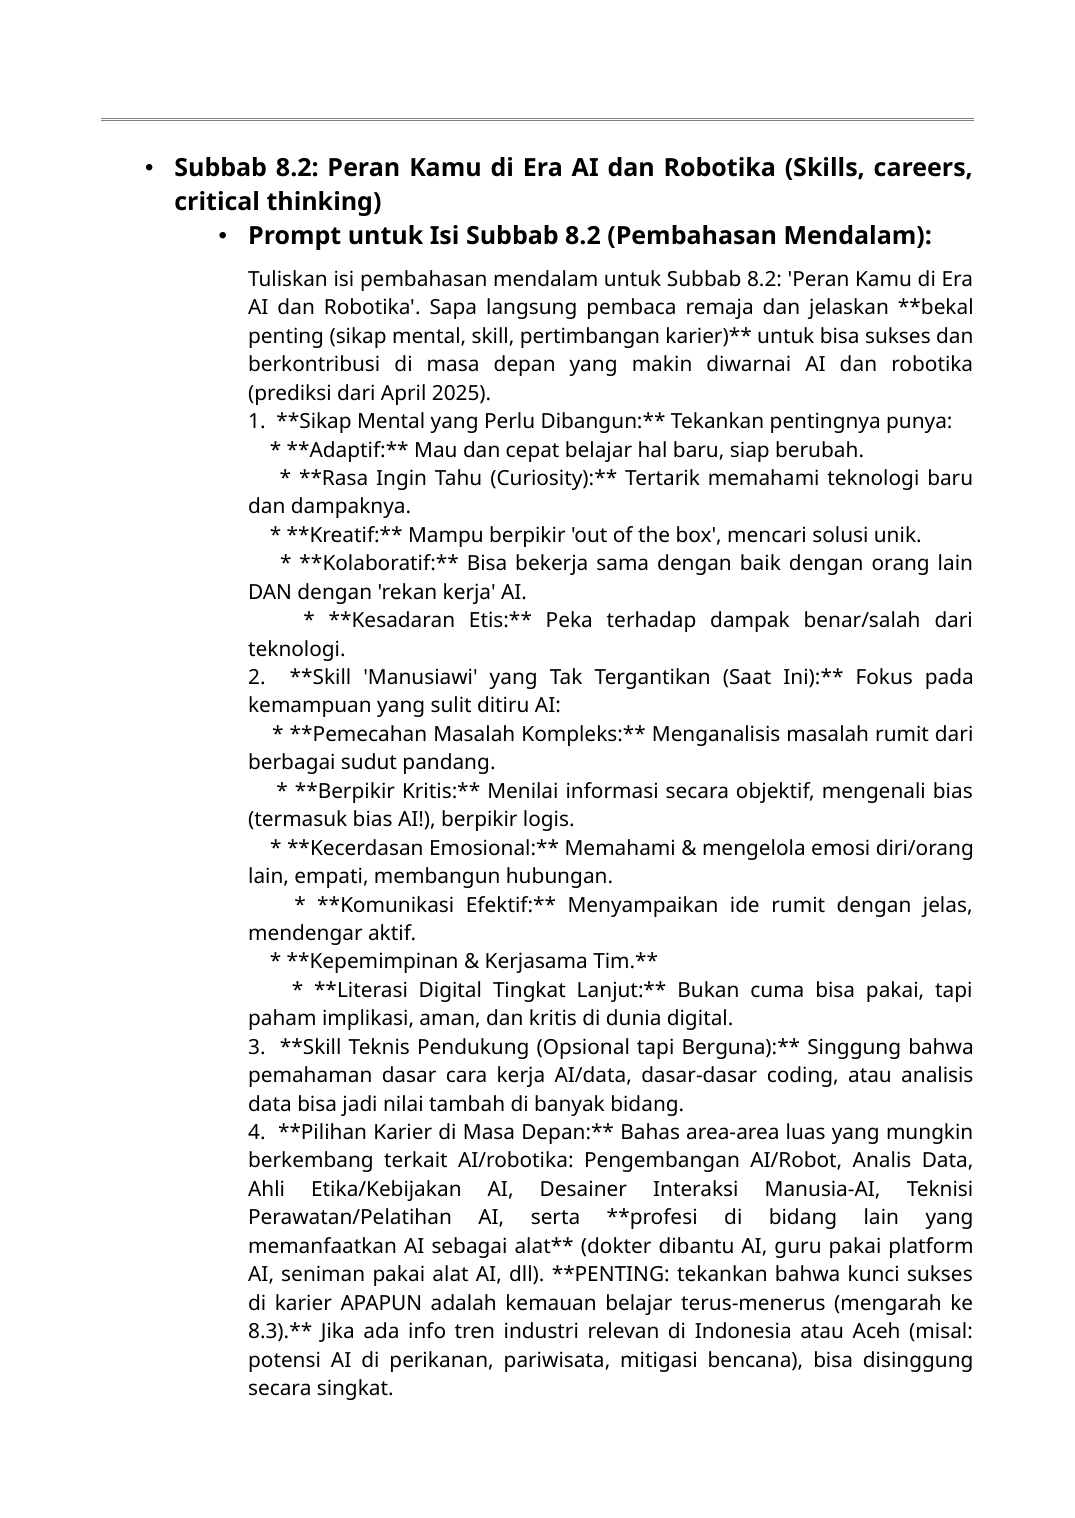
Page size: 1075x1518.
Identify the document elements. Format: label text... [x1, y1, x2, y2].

list Tuliskan isi pembahasan mendalam untuk Subbab 8.2: 'Peran Kamu di Era AI dan Robotika'. Sapa langsung pembaca remaja dan jelaskan **bekal penting (sikap mental, skill, pertimbangan karier)** untuk bisa sukses dan berkontribusi di masa depan yang makin diwarnai AI dan robotika (prediksi dari April 2025). [218, 264, 974, 406]
list * **Komunikasi Efektif:** Menyampaikan ide rumit dengan jelas, mendengar aktif. [218, 890, 974, 947]
list * **Kecerdasan Emosional:** Memahami & mengelola emosi diri/orang lain, empati, membangun hubungan. [218, 833, 974, 890]
list 1. **Sikap Mental yang Perlu Dibangun:** Tekankan pentingnya punya: [218, 406, 974, 435]
list 4. **Pilihan Karier di Masa Depan:** Bahas area-area luas yang mungkin berkembang terkait AI/robotika: Pengembangan AI/Robot, Analis Data, Ahli Etika/Kebijakan AI, Desainer Interaksi Manusia-AI, Teknisi Perawatan/Pelatihan AI, serta **profesi di bidang lain yang memanfaatkan AI sebagai alat** (dokter dibantu AI, guru pakai platform AI, seniman pakai alat AI, dll). **PENTING: tekankan bahwa kunci sukses di karier APAPUN adalah kemauan belajar terus-menerus (mengarah ke 8.3).** Jika ada info tren industri relevan di Indonesia atau Aceh (misal: potensi AI di perikanan, pariwisata, mitigasi bencana), bisa disinggung secara singkat. [218, 1117, 974, 1402]
list Subbab 8.2: Peran Kamu di Era AI dan Robotika (Skills, careers, critical thinking) [145, 149, 974, 217]
list 2. **Skill 'Manusiawi' yang Tak Tergantikan (Saat Ini):** Fokus pada kemampuan yang sulit ditiru AI: [218, 662, 974, 719]
list * **Kreatif:** Mampu berpikir 'out of the box', mencari solusi unik. [218, 520, 974, 548]
list * **Berpikir Kritis:** Menilai informasi secara objektif, mengenali bias (termasuk bias AI!), berpikir logis. [218, 776, 974, 833]
list * **Adaptif:** Mau dan cepat belajar hal baru, siap berubah. [218, 435, 974, 463]
list * **Rasa Ingin Tahu (Curiosity):** Tertarik memahami teknologi baru dan dampaknya. [218, 463, 974, 520]
list * **Pemecahan Masalah Kompleks:** Menganalisis masalah rumit dari berbagai sudut pandang. [218, 719, 974, 776]
list * **Kolaboratif:** Bisa bekerja sama dengan baik dengan orang lain DAN dengan 'rekan kerja' AI. [218, 548, 974, 605]
list Prompt untuk Isi Subbab 8.2 (Pembahasan Mendalam): [218, 217, 974, 252]
list 3. **Skill Teknis Pendukung (Opsional tapi Berguna):** Singgung bahwa pemahaman dasar cara kerja AI/data, dasar-dasar coding, atau analisis data bisa jadi nilai tambah di banyak bidang. [218, 1032, 974, 1117]
list * **Literasi Digital Tingkat Lanjut:** Bukan cuma bisa pakai, tapi paham implikasi, aman, dan kritis di dunia digital. [218, 975, 974, 1032]
list * **Kepemimpinan & Kerjasama Tim.** [218, 947, 974, 975]
list * **Kesadaran Etis:** Peka terhadap dampak benar/salah dari teknologi. [218, 605, 974, 662]
